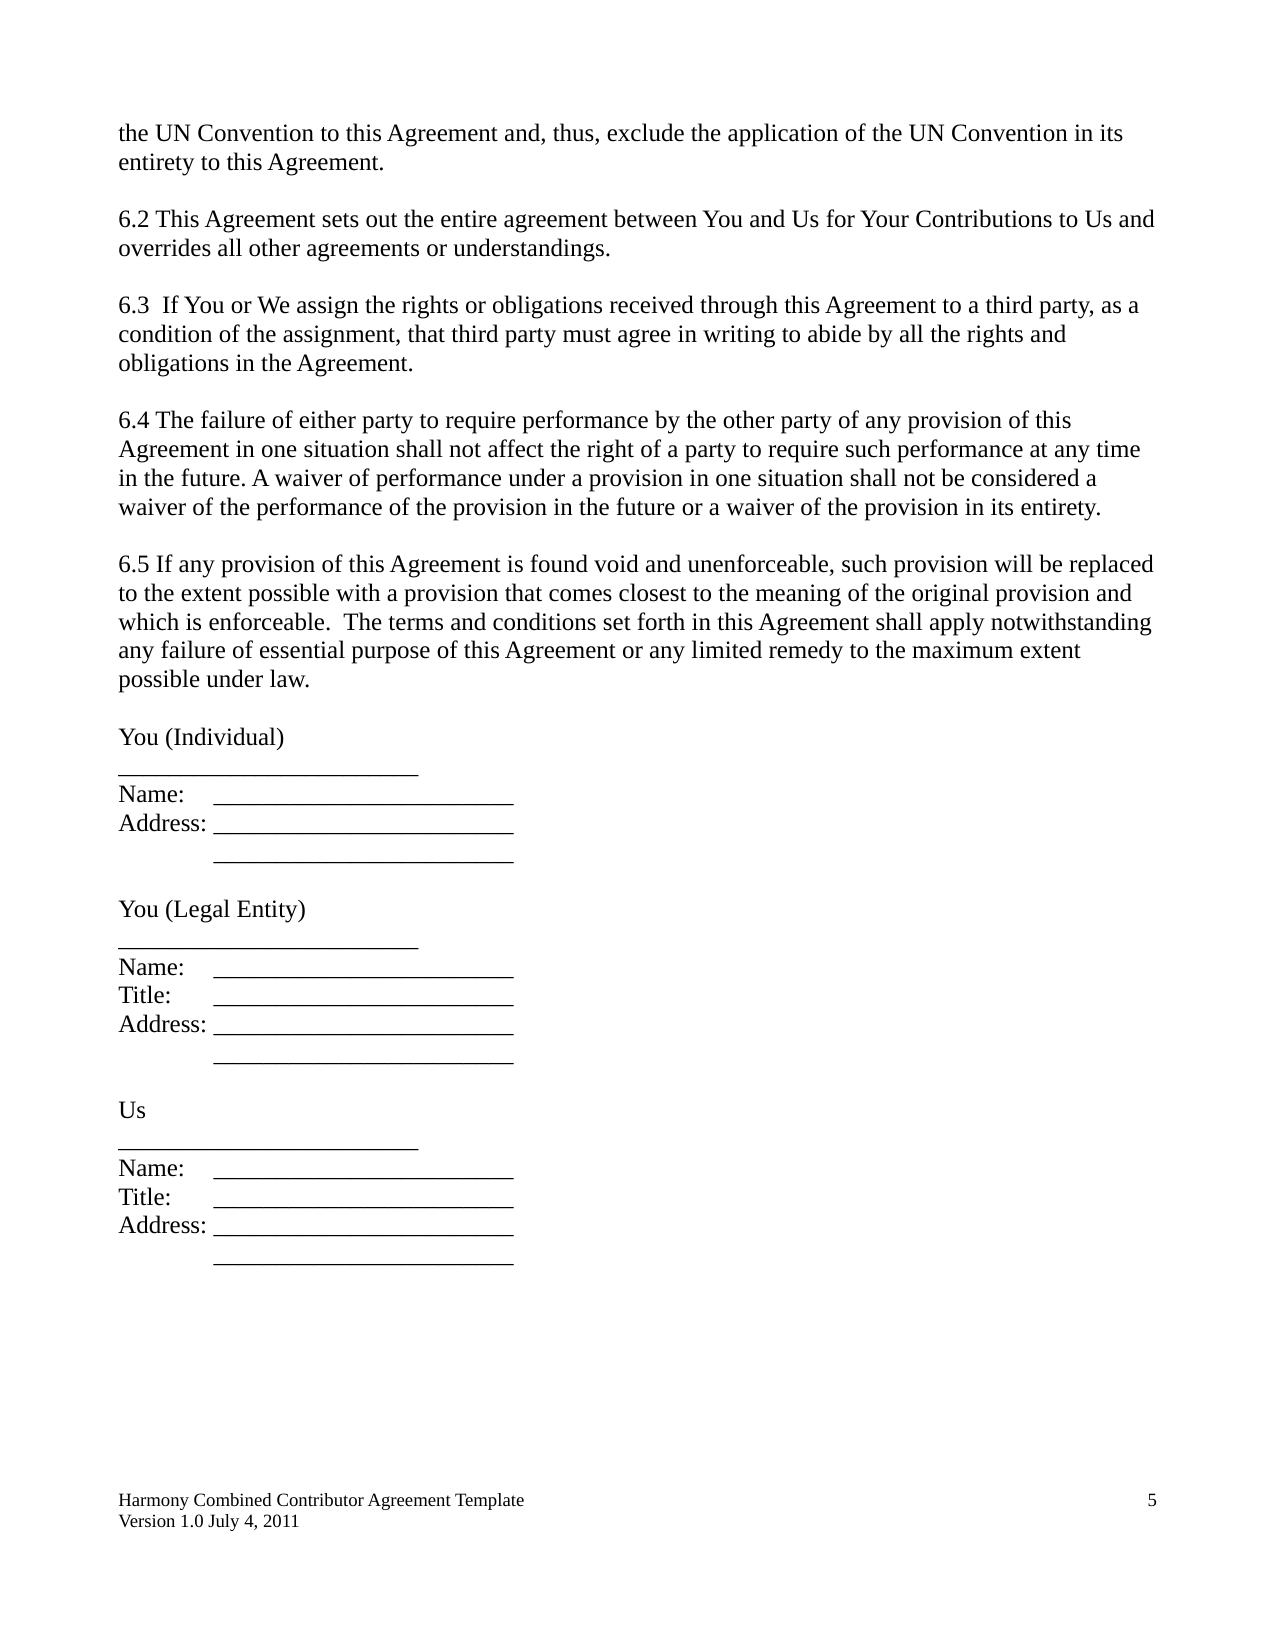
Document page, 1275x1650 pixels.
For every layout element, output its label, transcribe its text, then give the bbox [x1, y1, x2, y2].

text You (Legal Entity) [118, 894, 1157, 923]
text ________________________ [118, 1239, 1157, 1268]
text Title: ________________________ [118, 1182, 1157, 1211]
text Us [118, 1096, 1157, 1124]
text Address: ________________________ [118, 1009, 1157, 1038]
text 6.4 The failure of either party to require performance by the other party of any provision of this Agreement in one situation shall not affect the right of a party to require such performance at any time in the future. A waiver of performance under a provision in one situation shall not be considered a waiver of the performance of the provision in the future or a waiver of the provision in its entirety. [118, 406, 1157, 521]
text the UN Convention to this Agreement and, thus, exclude the application of the UN Convention in its entirety to this Agreement. [118, 118, 1157, 176]
text 6.5 If any provision of this Agreement is found void and unenforceable, such provision will be replaced to the extent possible with a provision that comes closest to the meaning of the original provision and which is enforceable. The terms and conditions set forth in this Agreement shall apply notwithstanding any failure of essential purpose of this Agreement or any limited remedy to the maximum extent possible under law. [118, 549, 1157, 693]
text ________________________ [118, 1038, 1157, 1067]
text Address: ________________________ [118, 808, 1157, 837]
text ________________________ [118, 923, 1157, 952]
text ________________________ [118, 837, 1157, 866]
text Address: ________________________ [118, 1211, 1157, 1239]
text ________________________ [118, 1124, 1157, 1153]
text ________________________ [118, 751, 1157, 779]
text Name: ________________________ [118, 1153, 1157, 1182]
text 6.3 If You or We assign the rights or obligations received through this Agreement to a third party, as a condition of the assignment, that third party must agree in writing to abide by all the rights and obligations in the Agreement. [118, 291, 1157, 377]
text Name: ________________________ [118, 779, 1157, 808]
text 6.2 This Agreement sets out the entire agreement between You and Us for Your Contributions to Us and overrides all other agreements or understandings. [118, 204, 1157, 262]
text You (Individual) [118, 722, 1157, 751]
text Name: ________________________ [118, 952, 1157, 981]
text Title: ________________________ [118, 981, 1157, 1009]
